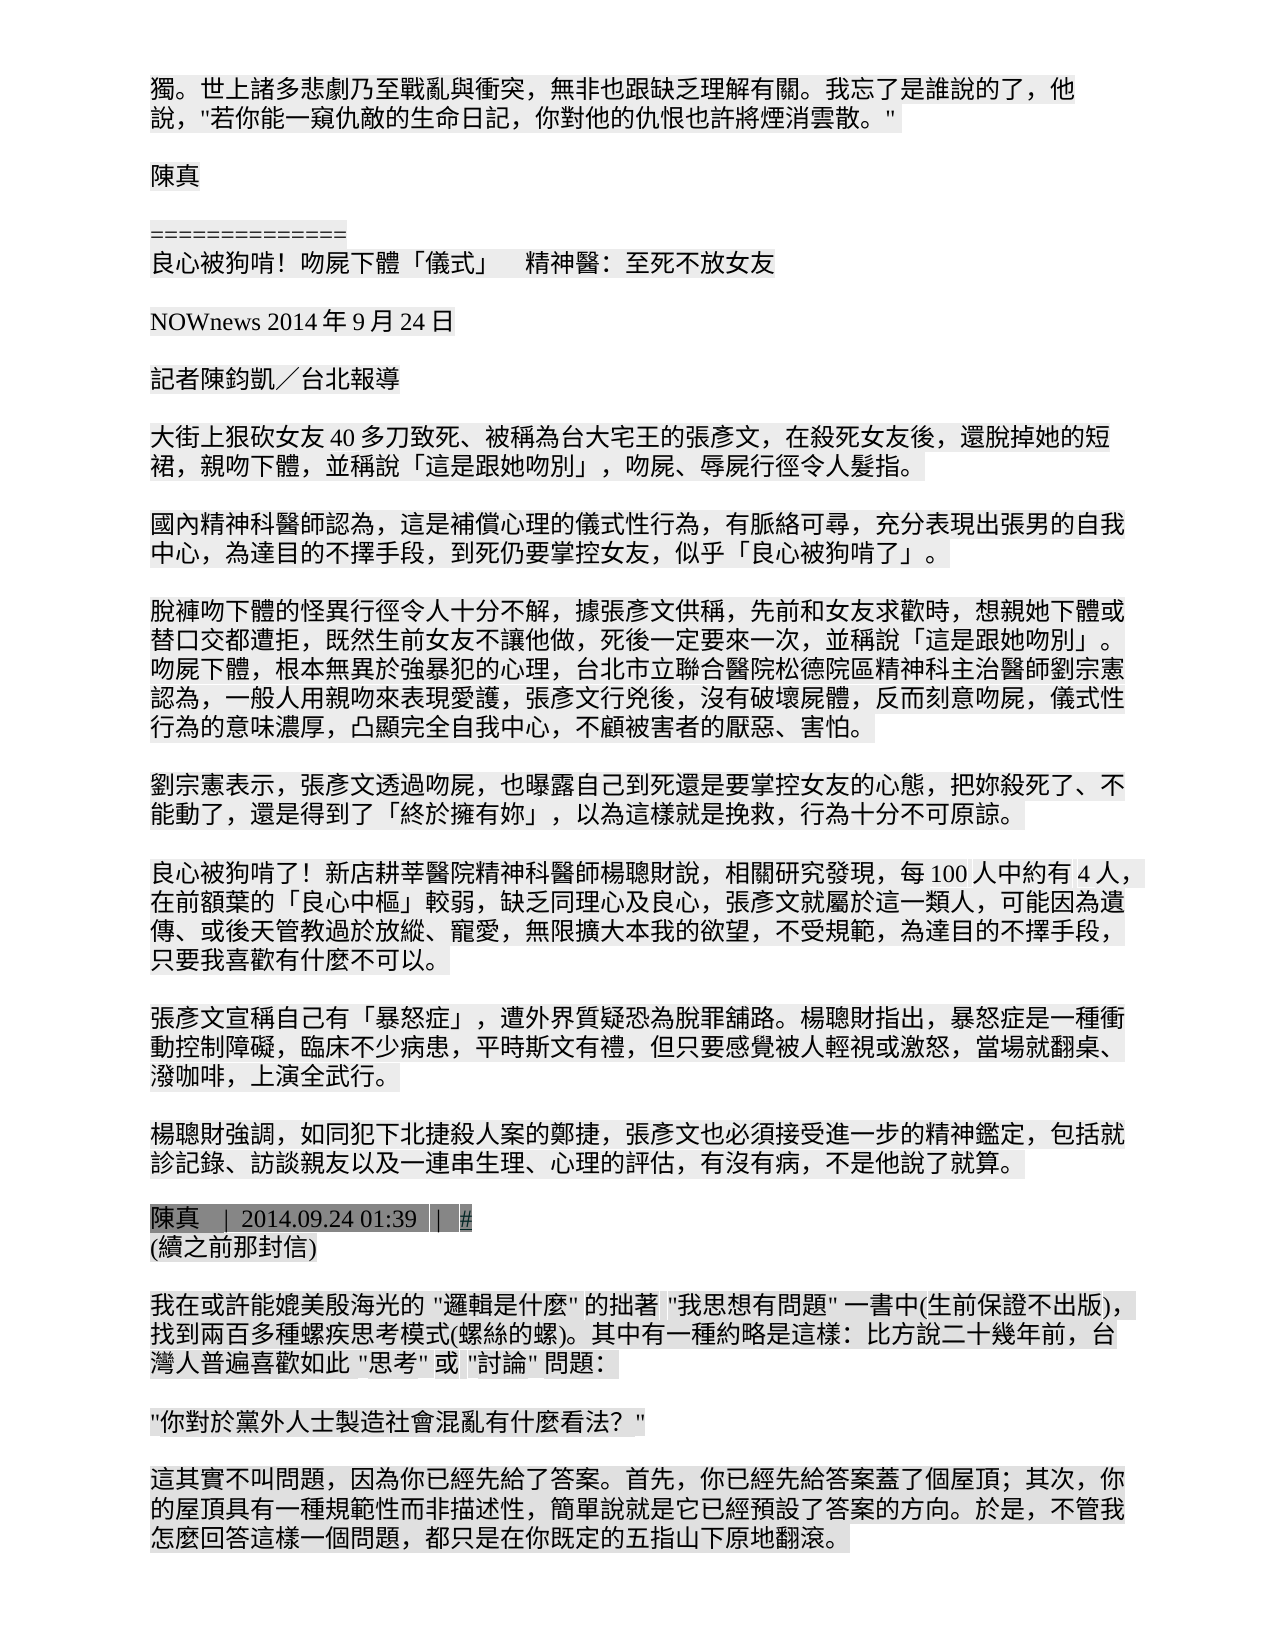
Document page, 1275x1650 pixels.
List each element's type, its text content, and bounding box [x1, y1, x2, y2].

text 台灣的許多精神科醫師經常讓我感覺跟算命先生卜卦沒兩樣，看到或聽到一點點片斷資訊，馬上就能有一堆分析，一堆答案，講得好像他是當事人肚子裏的蛔虫似的。 想像一下，假設今天同樣一個當事人，做了另外一件大家稱讚的好事，也許出國比賽，成為台灣之光，八卦精神科醫師肯定又會有另一套截然不同的人格分析，毫無疑問一定很正面，很勵志。 這樣一種分析誰不會？我家隔壁一堆歐肉桑更是精通此道；只要聽到或看到一點點片斷資訊，馬上就能自由聯想出一堆現成的、想當然耳的答案。彷彿人心不是人心，而只是幾道固定的、線性的行為連結。 一個人，假若他稍微有點藝術傾向，在這樣一種凡事想當然耳、非常好萊塢式的專業圈子中，肯定會很痛苦。人心或人性理當深刻而複雜；如果人心或人性只是這麼低能且機械化的一個東西，那我們還需要藝術還需要詩嗎？根本不需要了。 答案既然都已如此輕易且明確，哪還有藝術空間的存在？答案既已昭然若揭，藝術家還有什麼東西需要表達嗎？詩人還需要寫詩嗎？他就直接公布答案不就好了？ 我常舉阿莫多瓦的 "Talk to Her" 及大島渚的 "感官世界" 為例，前者照顧植物人，照顧到強姦了植物人，而且還讓她懷了孕；後者則是一個發生在日本二、三零年代的真實案例，一對男女沒事做，整天幹幹幹幹不停；電影從頭到尾就是一直在做愛，而且花招百出。 後來，女主角不小心在做愛過程中把男的給弄死了；竟然把他的小弟弟剪下來，帶著自己身上，在街頭遊蕩了好幾天才被警方逮捕。女主角還在屍體胸膛上用鮮血寫下兩人的名字，名字底下寫著："永遠在一起"。 導演片尾有一段話非常感人，他說： "當女主角身上帶著男的小弟弟在街頭遊蕩四天後被捕時，臉上竟綻放燦爛的笑容。這個案子震驚了全日本，但很奇怪的是，社會大眾卻對女主角產生深深的同情。" 媽的，我又得被迫做自我說明了。我並不是說我知道台灣這位凶嫌的真正性格與當下心態，我畢竟不會卜卦，我也不是算命先生，我更不懂得如何隔空診斷。 我只是要說，假若這兩部電影的情節發生在台灣社會，我能想像八卦男女或精神科醫師們大概會把他們講得有多難聽多病態了。 我不是說當事人沒病，但我也沒說他有病，我只是說，生命是活的，一個活的東西永遠有無限的可能；生命不會只是一套機械式、想當然耳的行為對應關係。 法律有法律的理解方式，醫學有醫學的理解方式，但若論及人性或人心，卻是一個謎，一種詩一般的東西了。 就算以醫學方式去理解，也斷然不是 "看到一個影子就生個兒子" 那樣一種幼稚至極的方式。若要如此瞎掰，那麼，當事人生活中總該做過好事吧，難道當他在做那些好事時，我們又得根據他所做的那些好事而且尚未做出這件壞事時去得出另外一套截然不同的所謂人格分析。 台灣社會不知道是不是因為爆奶爆紅爆夯的三爆新聞看太多了，似乎完全缺乏一種理解他人的意願和能力。 比方說，我能想像，我若走的是一條名利雙收坐擁權勢之路(比方說當官當名醫當教授或著作等身)，人們對我的 "分析" 肯定光輝燦爛，崇拜有加；反之，當我選擇另一條路，我就得忍受人們對我永無止盡的嘲弄羞辱與鄙夷。不管是抬舉或貶低，不管是哪一套理解方式，全是錯的。 "理解" 很重要，因為在一種真實的理解中，生命或多或少能得到一些溫暖，排解一點孤獨。世上諸多悲劇乃至戰亂與衝突，無非也跟缺乏理解有關。我忘了是誰說的了，他說，"若你能一窺仇敵的生命日記，你對他的仇恨也許將煙消雲散。" 陳真 ============== 良心被狗啃！吻屍下體「儀式」 精神醫：至死不放女友 NOWnews 2014年9月24日 記者陳鈞凱／台北報導 大街上狠砍女友40多刀致死、被稱為台大宅王的張彥文，在殺死女友後，還脫掉她的短裙，親吻下體，並稱說「這是跟她吻別」，吻屍、辱屍行徑令人髮指。 國內精神科醫師認為，這是補償心理的儀式性行為，有脈絡可尋，充分表現出張男的自我中心，為達目的不擇手段，到死仍要掌控女友，似乎「良心被狗啃了」。 脫褲吻下體的怪異行徑令人十分不解，據張彥文供稱，先前和女友求歡時，想親她下體或替口交都遭拒，既然生前女友不讓他做，死後一定要來一次，並稱說「這是跟她吻別」。 吻屍下體，根本無異於強暴犯的心理，台北市立聯合醫院松德院區精神科主治醫師劉宗憲認為，一般人用親吻來表現愛護，張彥文行兇後，沒有破壞屍體，反而刻意吻屍，儀式性行為的意味濃厚，凸顯完全自我中心，不顧被害者的厭惡、害怕。 劉宗憲表示，張彥文透過吻屍，也曝露自己到死還是要掌控女友的心態，把妳殺死了、不能動了，還是得到了「終於擁有妳」，以為這樣就是挽救，行為十分不可原諒。 良心被狗啃了！新店耕莘醫院精神科醫師楊聰財說，相關研究發現，每100人中約有4人，在前額葉的「良心中樞」較弱，缺乏同理心及良心，張彥文就屬於這一類人，可能因為遺傳、或後天管教過於放縱、寵愛，無限擴大本我的欲望，不受規範，為達目的不擇手段，只要我喜歡有什麼不可以。 張彥文宣稱自己有「暴怒症」，遭外界質疑恐為脫罪舖路。楊聰財指出，暴怒症是一種衝動控制障礙，臨床不少病患，平時斯文有禮，但只要感覺被人輕視或激怒，當場就翻桌、潑咖啡，上演全武行。 楊聰財強調，如同犯下北捷殺人案的鄭捷，張彥文也必須接受進一步的精神鑑定，包括就診記錄、訪談親友以及一連串生理、心理的評估，有沒有病，不是他說了就算。 [150, 75, 1125, 1179]
text (續之前那封信) 我在或許能媲美殷海光的 "邏輯是什麼" 的拙著 "我思想有問題" 一書中(生前保證不出版)，找到兩百多種螺疾思考模式(螺絲的螺)。其中有一種約略是這樣：比方說二十幾年前，台灣人普遍喜歡如此 "思考" 或 "討論" 問題： "你對於黨外人士製造社會混亂有什麼看法？" 這其實不叫問題，因為你已經先給了答案。首先，你已經先給答案蓋了個屋頂；其次，你的屋頂具有一種規範性而非描述性，簡單說就是它已經預設了答案的方向。於是，不管我怎麼回答這樣一個問題，都只是在你既定的五指山下原地翻滾。 比方說反伏冒 (跟服貿無關哦，大家別緊張)，我是說有些反伏冒人士病得很厲害，但卻不喜歡喝伏冒糖漿，可以治咳嗽。若由我來發問，我大約只能問： "你對這些頭殼壞去或品性不端的小表哥小表妹們有何看法？" 我不會笨到在什麼民主或不民主的屋頂下做討論，因為這東西跟民主扯不上半點關係，就好像我不會笨到用什麼 "極權 vs.反極權" (有個我自古以來就非常不敢恭維的人、最近來台灣還得了個什麼碗糕獎的叫 "余英時" 語)去理解美國和中國或美國和回教世界之間的衝突或侵略。 若真要說民主，台灣國會史上能找到比審查伏冒糖漿更民主更透明的法案程序嗎？退一萬步說，就算閉著眼睛二話不說就表決也還是民主。更何況事實遠非如此。更何況反伏冒人士對於過去自己人烏七媽黑的黑箱運作從無意見，怎麼人家把它弄得透明了你反而說人家黑？那不是睜眼說瞎話嗎？ 當然，任何狀況你都能反對，但反對總得找個像樣的理由，總不能老是滿口謊言，整天以造謠代替討論，掛的是民主羊頭，賣的卻是反華反中、挑撥族群仇恨的法西斯狗肉。 你要反中反美反義大利當然都是你的自由，但挑撥族群仇恨卻是一種天大的罪惡。我毫不猶豫地說我反美反日反以色列，但我絕不會企圖挑起人們對於美國人或日本人或以色列人的一絲仇恨，更不可能透過大量的造謠去抹黑或妖魔化這些族群。就算把我槍斃一百遍，我也絕不會去做那樣的事。 並不是我道德特別清高；我的道德水平頂多也只是一般般而已；我之所以不會去做那樣的事，是因為它傷害了基本人性。 我不知道一個社會的天堂路怎麼走，但我知道往哪走會下地獄。就跟追求健康一樣，你問我如何才能確保健康無虞，這沒有人知道答案，但我能告訴你哪些是毒，哪些東西會讓你百病纏身乃至翹辮子。 我對主義、領袖、國家或各種意識形態都不感興趣，因為我不知道那是否真的是一帖藥方。因此我既非左，亦非右；我並不確信那些東西的價值；但我知道哪些東西是毒品、病菌，絕對有害健康。 回到屋頂的話題。在我看來，若非真的頭殼壞去，要不就是存心睜眼說瞎話，否則理應不會有人如此清純才對，清純到竟然會以為這一切胡搞瞎搞或侵略或衝突跟什麼人權或民主有關。 當然，就連我自己也曾經頭殼壞掉過。我的確曾經真的相信我是在跟一群嚮往著真善美的人在一起拋頭顱灑熱血。結果發現，拋出的全是不堪入目的法西斯血滴子或抹黑謊言，取的是別人的頭顱，灑的是他人的熱血；唯有名利權勢與鈔票是自己的。 二十幾年前，我在黨外雜誌社工作時，曾經把心裏一個很深的疑問請教許多黨外前輩。我問說，黨外雜誌每天爆料、揭弊，這個貪了幾十億，那個又貪了幾百億，無數的內幕，可是，如果這些都是內幕，為什麼你們都知道？ 有個黨外前輩(姑隱其名)笑笑跟我說，陳真你還小，太單純了。這些爆料或傳言管它真的假的，我們又沒有公權力，無從調查，怎麼知道是真的還是假的？ 那位前輩還說了句經典，他說，萬惡的國民黨，我們怎麼抹黑他都沒關係啦。 我花了很多年的時間才想通這句黨外經典是錯的。即便對一個罪惡滿貫的大惡棍，你也不該朝他身上虛構一個不屬於他的罪名。 我甚至直到1996年，在我看到拍攝有關南斯拉夫內戰的 "地下社會" 導演 Emir Kusturica受訪的評論之前，我都還以為美國是一個熱愛民主人權與自由的國家。 Kusturica說，南斯拉夫內戰，純粹就是美國中情局在搞鬼。 我一聽，覺得很納悶，Kusturica絕頂聰明，藝術非凡，品德高尚，宗教虔誠，他怎麼會講出這麼奇怪的話？這內戰跟美國CIA有什麼關係？美國不是專門在拯救世人、邁向民主自由的嗎？ 隔年1997年我就出國了，資訊多了，腦袋也稍微靈活點了，很快就發現我之前真的是頭殼壞去，竟然把大惡魔給看成小飛俠了。 如今我當然不會笨到再用什麼爭民主爭人權的主流架構去思考那樣一些問題。但你看，幾乎所有主流媒體至今都還是用這樣一種純屬虛構的概念屋頂在敘述事情；在那樣一種屋頂下，不管你怎麼蓋房子都是錯的，因為概念前提已經錯了，結論自然也不可能正確。 [150, 1233, 1125, 1553]
text 陳真 | 2014.09.24 01:39 | # [150, 1204, 1125, 1233]
